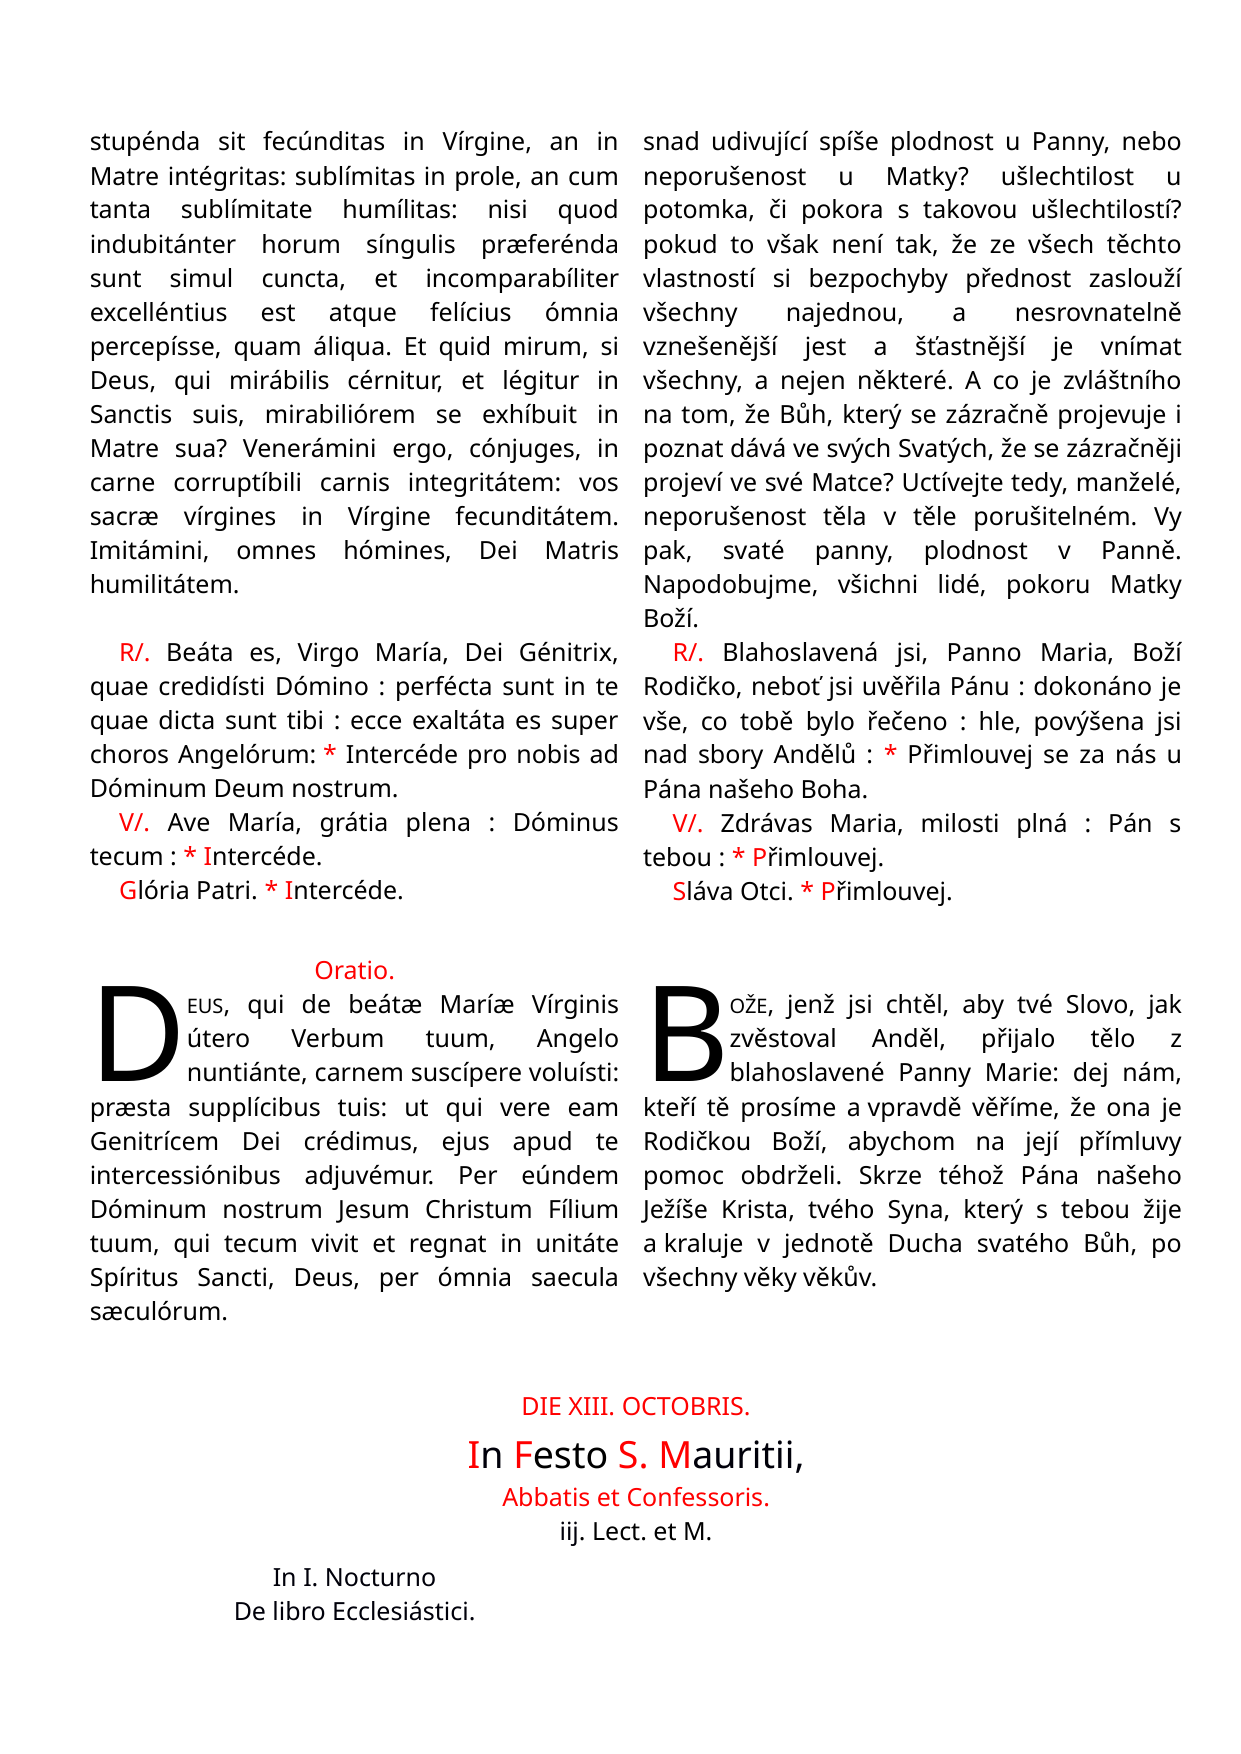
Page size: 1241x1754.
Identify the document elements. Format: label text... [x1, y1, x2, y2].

table_cell Oratio. Deus, qui de beátæ Maríæ Vírginis útero Verbum tuum, Angelo nuntiánte, carnem suscípere voluísti: præsta supplícibus tuis: ut qui vere eam Genitrícem Dei crédimus, ejus apud te intercessiónibus adjuvémur. Per eúndem Dóminum nostrum Jesum Christum Fílium tuum, qui tecum vivit et regnat in unitáte Spíritus Sancti, Deus, per ómnia saecula sæculórum. [78, 947, 631, 1382]
table_cell Bože, jenž jsi chtěl, aby tvé Slovo, jak zvěstoval Anděl, přijalo tělo z blahoslavené Panny Marie: dej nám, kteří tě prosíme a vpravdě věříme, že ona je Rodičkou Boží, abychom na její přímluvy pomoc obdrželi. Skrze téhož Pána našeho Ježíše Krista, tvého Syna, který s tebou žije a kraluje v jednotě Ducha svatého Bůh, po všechny věky věkův. [631, 947, 1194, 1382]
table_cell DIE XIII. OCTOBRIS. In Festo S. Mauritii, Abbatis et Confessoris. iij. Lect. et M. [78, 1382, 1194, 1553]
table_cell stupénda sit fecúnditas in Vírgine, an in Matre intégritas: sublímitas in prole, an cum tanta sublímitate humílitas: nisi quod indubitánter horum síngulis præferénda sunt simul cuncta, et incomparabíliter excelléntius est atque felícius ómnia percepísse, quam áliqua. Et quid mirum, si Deus, qui mirábilis cérnitur, et légitur in Sanctis suis, mirabiliórem se exhíbuit in Matre sua? Venerámini ergo, cónjuges, in carne corruptíbili carnis integritátem: vos sacræ vírgines in Vírgine fecunditátem. Imitámini, omnes hómines, Dei Matris humilitátem. R/. Beáta es, Virgo María, Dei Génitrix, quae credidísti Dómino : perfécta sunt in te quae dicta sunt tibi : ecce exaltáta es super choros Angelórum: * Intercéde pro nobis ad Dóminum Deum nostrum. V/. Ave María, grátia plena : Dóminus tecum : * Intercéde. Glória Patri. * Intercéde. [78, 118, 631, 947]
table_cell In I. Nocturno De libro Ecclesiástici. Lectio j. Cap. 44. Laudémus viros gloriósos, et paréntes nostros in generatióne sua. Multam glóriam fecit Dóminus magnificéntia sua a sæculo. Dominántes in potestátibus suis, hómines magni virtúte, et prudéntia sua præditi, nuntiántes in Prophétis dignitátem Prophetárum, et imperántes in præsénti pópulo, et virtúte prudéntiæ pópulis sanctíssima verba. [78, 1553, 631, 1633]
table_cell [631, 1553, 1194, 1633]
table_cell snad udivující spíše plodnost u Panny, nebo neporušenost u Matky? ušlechtilost u potomka, či pokora s takovou ušlechtilostí? pokud to však není tak, že ze všech těchto vlastností si bezpochyby přednost zaslouží všechny najednou, a nesrovnatelně vznešenější jest a šťastnější je vnímat všechny, a nejen některé. A co je zvláštního na tom, že Bůh, který se zázračně projevuje i poznat dává ve svých Svatých, že se zázračněji projeví ve své Matce? Uctívejte tedy, manželé, neporušenost těla v těle porušitelném. Vy pak, svaté panny, plodnost v Panně. Napodobujme, všichni lidé, pokoru Matky Boží. R/. Blahoslavená jsi, Panno Maria, Boží Rodičko, neboť jsi uvěřila Pánu : dokonáno je vše, co tobě bylo řečeno : hle, povýšena jsi nad sbory Andělů : * Přimlouvej se za nás u Pána našeho Boha. V/. Zdrávas Maria, milosti plná : Pán s tebou : * Přimlouvej. Sláva Otci. * Přimlouvej. [631, 118, 1194, 947]
